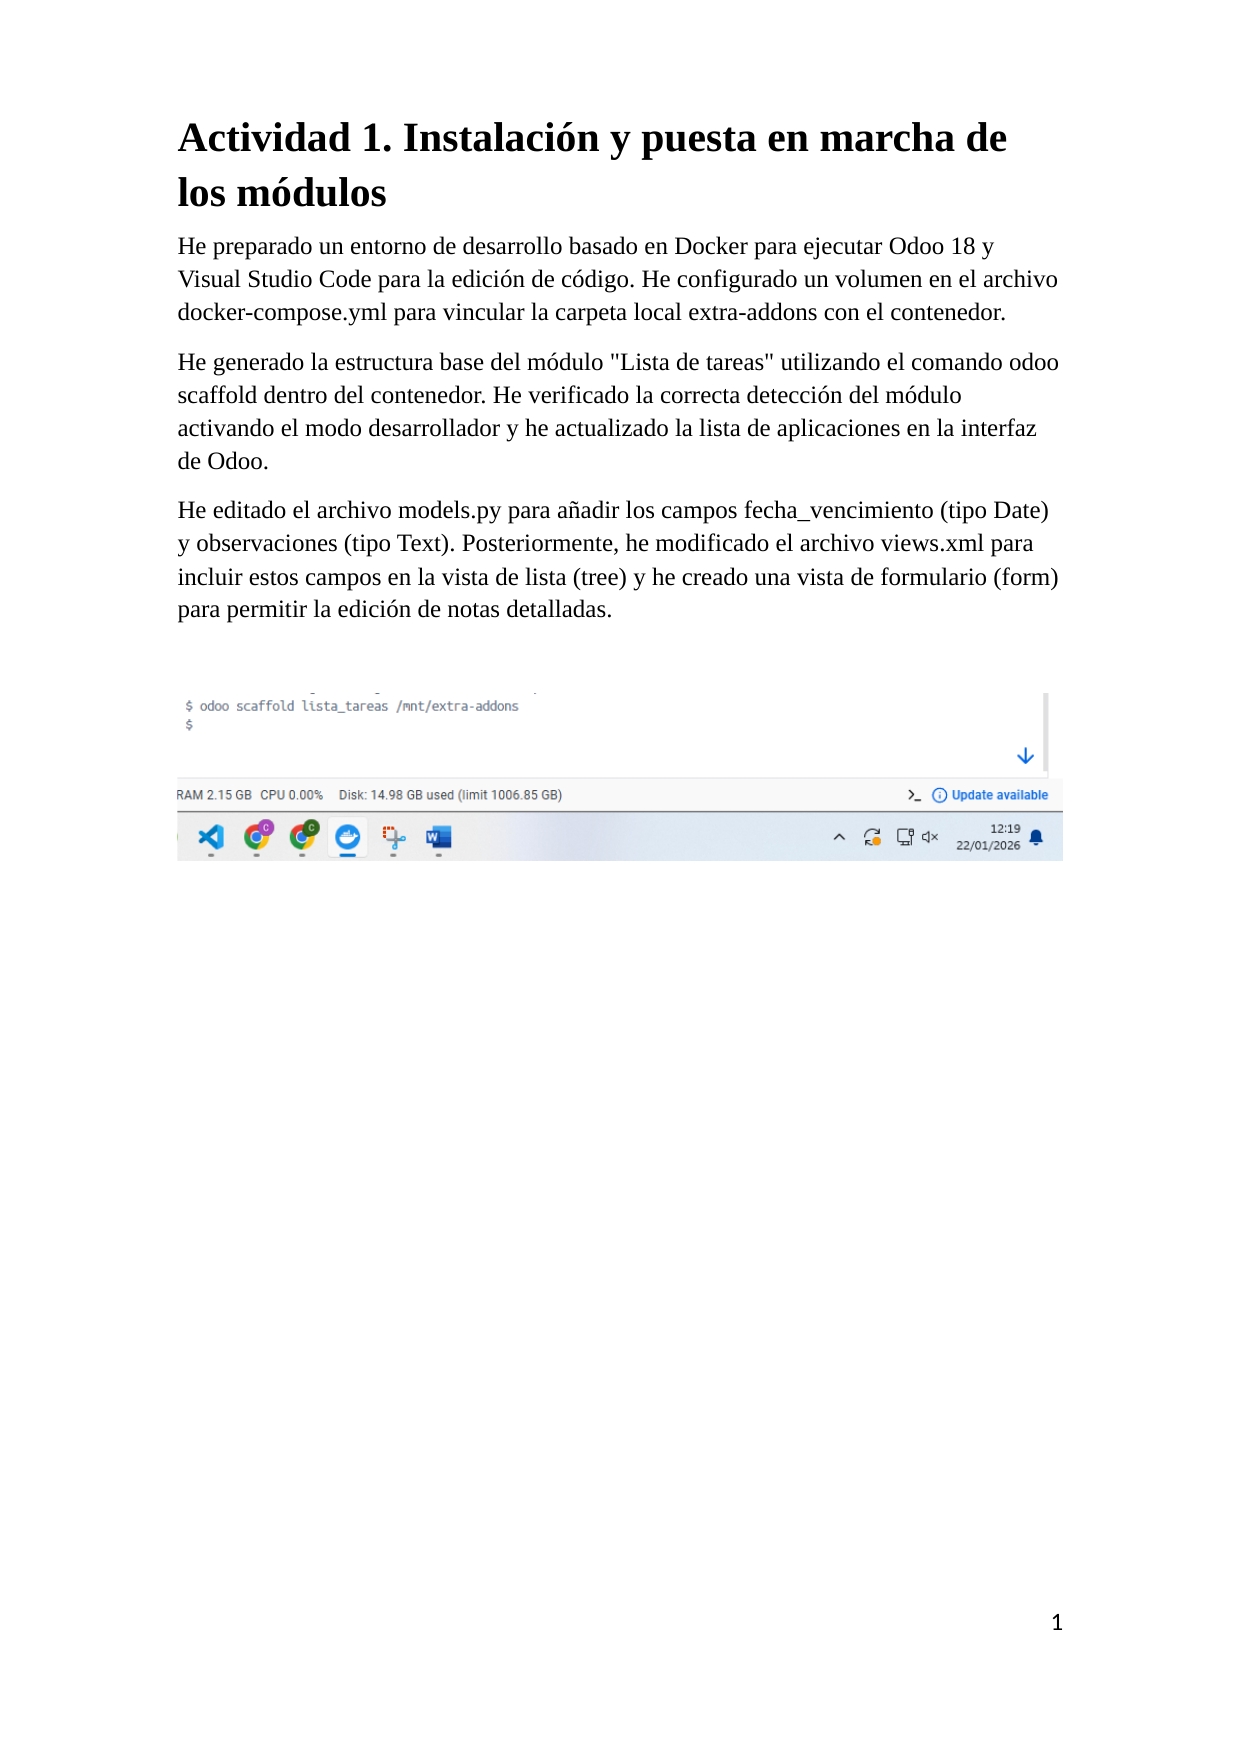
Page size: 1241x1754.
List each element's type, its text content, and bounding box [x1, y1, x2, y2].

subtitle Actividad 1. Instalación y puesta en marcha de los módulos [177, 112, 1063, 216]
text He editado el archivo models.py para añadir los campos fecha_vencimiento (tipo Date) y observaciones (tipo Text). Posteriormente, he modificado el archivo views.xml para incluir estos campos en la vista de lista (tree) y he creado una vista de formulario (form) para permitir la edición de notas detalladas. [177, 496, 1063, 623]
text He preparado un entorno de desarrollo basado en Docker para ejecutar Odoo 18 y Visual Studio Code para la edición de código. He configurado un volumen en el archivo docker-compose.yml para vincular la carpeta local extra-addons con el contenedor. [177, 231, 1063, 326]
text He generado la estructura base del módulo "Lista de tareas" utilizando el comando odoo scaffold dentro del contenedor. He verificado la correcta detección del módulo activando el modo desarrollador y he actualizado la lista de aplicaciones en la interfaz de Odoo. [177, 347, 1063, 474]
